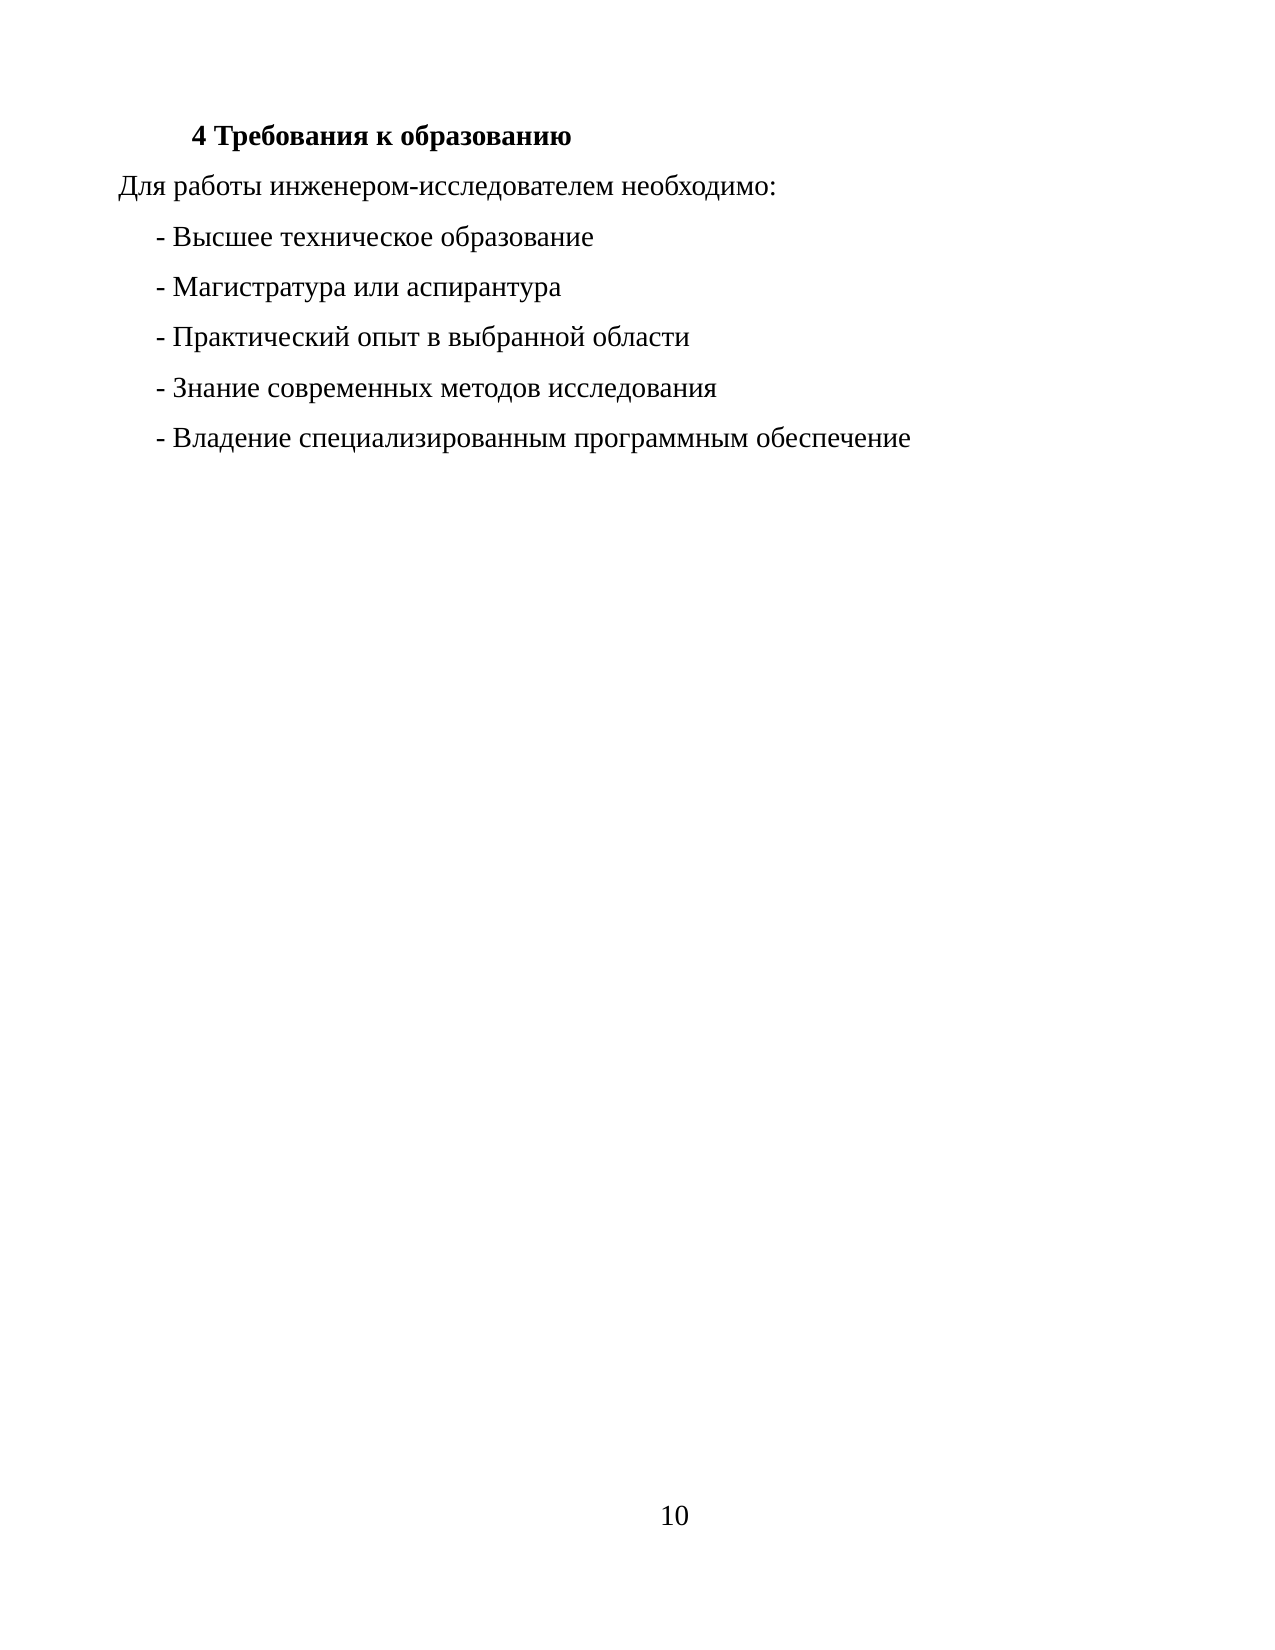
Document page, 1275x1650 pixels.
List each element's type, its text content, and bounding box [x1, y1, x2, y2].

list Для работы инженером-исследователем необходимо: - Высшее техническое образование - Магистратура или аспирантура - Практический опыт в выбранной области - Знание современных методов исследования - Владение специализированным программным обеспечение [118, 168, 1157, 453]
subtitle Требования к образованию [118, 118, 1157, 152]
